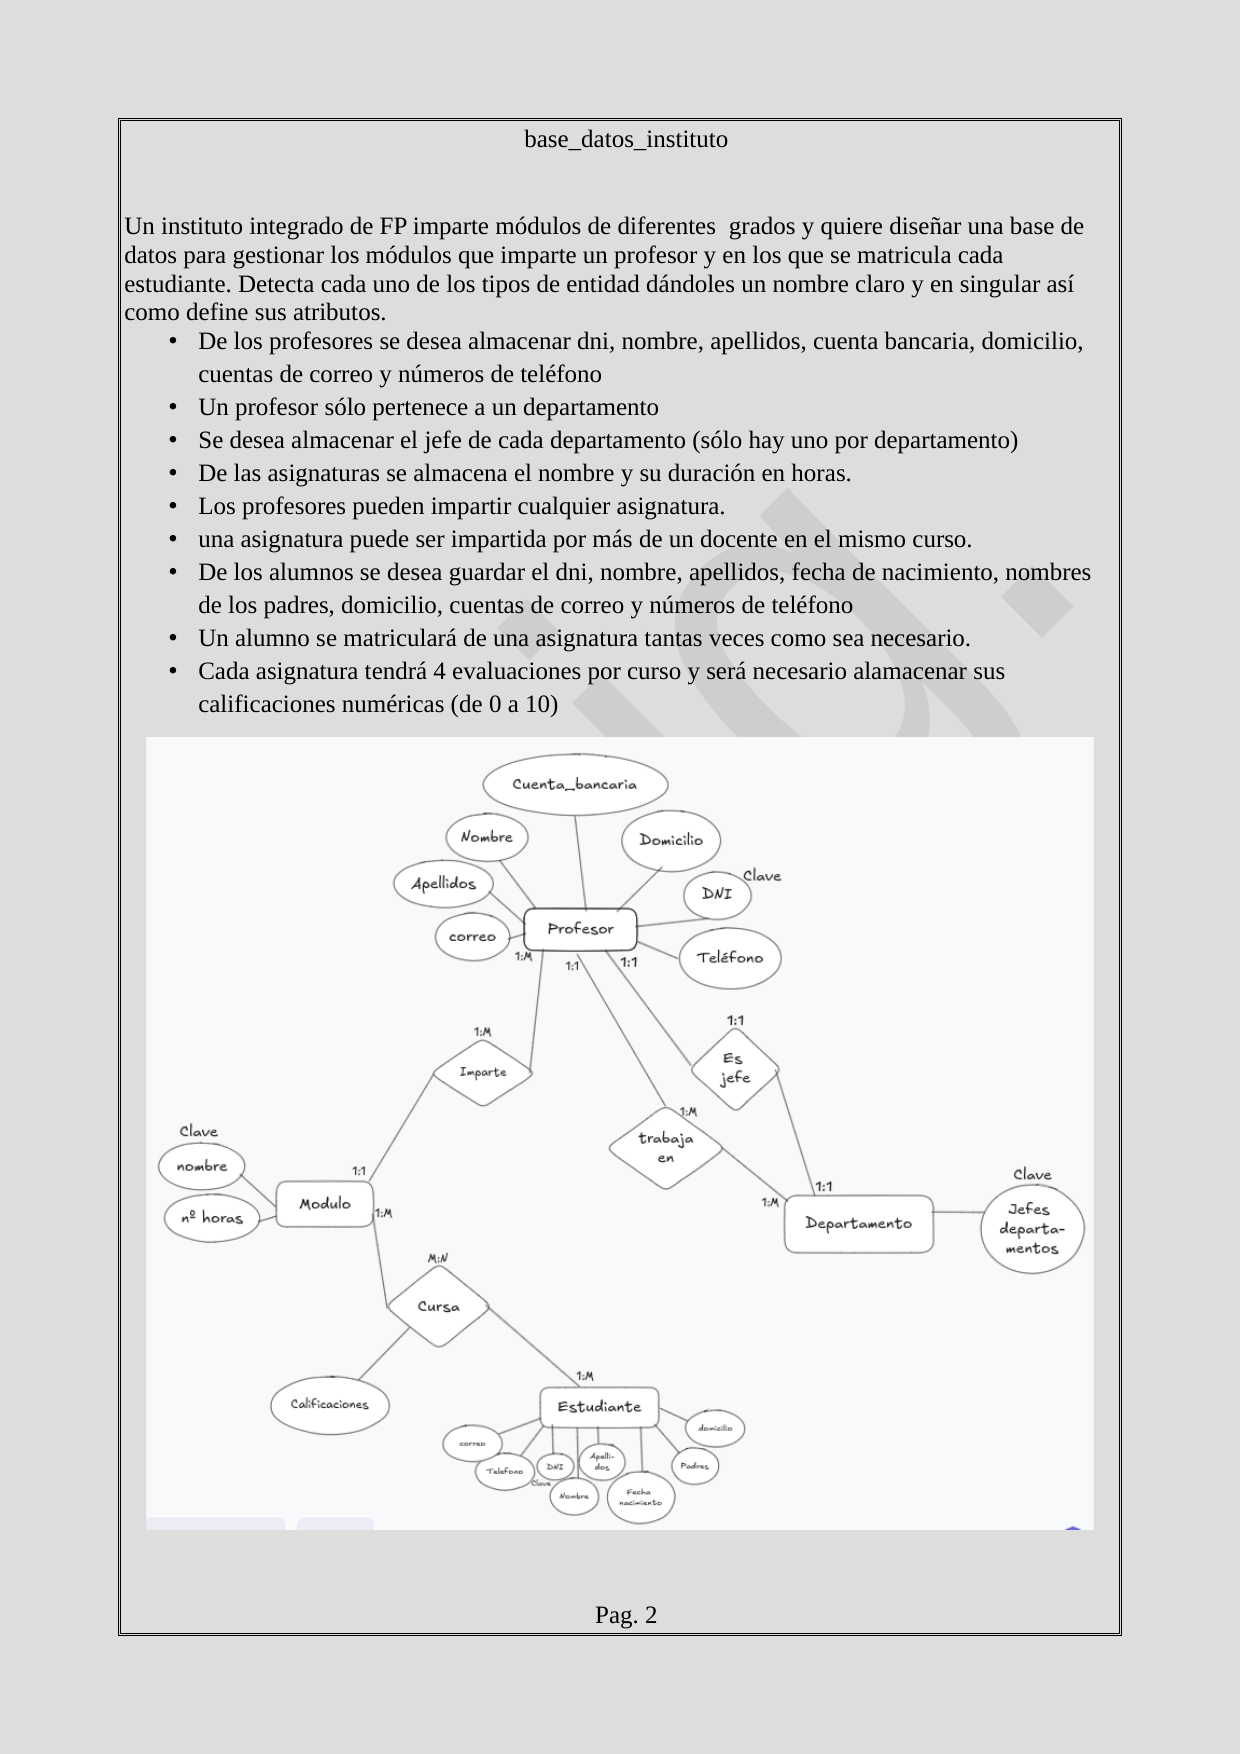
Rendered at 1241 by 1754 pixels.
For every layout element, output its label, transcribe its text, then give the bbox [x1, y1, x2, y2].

list Un alumno se matriculará de una asignatura tantas veces como sea necesario. [168, 623, 520, 652]
list Un alumno se matriculará de una asignatura tantas veces como sea necesario. [539, 623, 678, 652]
list De los alumnos se desea guardar el dni, nombre, apellidos, fecha de nacimiento, nombres de los padres, domicilio, cuentas de correo y números de teléfono [168, 557, 713, 619]
list Un profesor sólo pertenece a un departamento [168, 392, 1116, 421]
list una asignatura puede ser impartida por más de un docente en el mismo curso. [168, 524, 789, 553]
list Cada asignatura tendrá 4 evaluaciones por curso y será necesario alamacenar sus calificaciones numéricas (de 0 a 10) [728, 656, 904, 718]
list Un alumno se matriculará de una asignatura tantas veces como sea necesario. [923, 623, 1116, 652]
picture [146, 737, 1094, 1530]
list Los profesores pueden impartir cualquier asignatura. [168, 491, 783, 520]
list una asignatura puede ser impartida por más de un docente en el mismo curso. [824, 524, 1116, 553]
list De los alumnos se desea guardar el dni, nombre, apellidos, fecha de nacimiento, nombres de los padres, domicilio, cuentas de correo y números de teléfono [857, 557, 1116, 619]
list De las asignaturas se almacena el nombre y su duración en horas. [168, 458, 1116, 487]
list Se desea almacenar el jefe de cada departamento (sólo hay uno por departamento) [168, 425, 1116, 454]
list De los profesores se desea almacenar dni, nombre, apellidos, cuenta bancaria, domicilio, cuentas de correo y números de teléfono [168, 326, 1116, 388]
text Un instituto integrado de FP imparte módulos de diferentes grados y quiere diseñar una base de datos para gestionar los módulos que imparte un profesor y en los que se matricula cada estudiante. Detecta cada uno de los tipos de entidad dándoles un nombre claro y en singular así como define sus atributos. [124, 211, 1116, 326]
list Cada asignatura tendrá 4 evaluaciones por curso y será necesario alamacenar sus calificaciones numéricas (de 0 a 10) [168, 656, 719, 718]
list Un alumno se matriculará de una asignatura tantas veces como sea necesario. [717, 623, 885, 652]
list [792, 491, 1116, 520]
list Cada asignatura tendrá 4 evaluaciones por curso y será necesario alamacenar sus calificaciones numéricas (de 0 a 10) [956, 656, 1116, 718]
list De los alumnos se desea guardar el dni, nombre, apellidos, fecha de nacimiento, nombres de los padres, domicilio, cuentas de correo y números de teléfono [718, 572, 858, 619]
